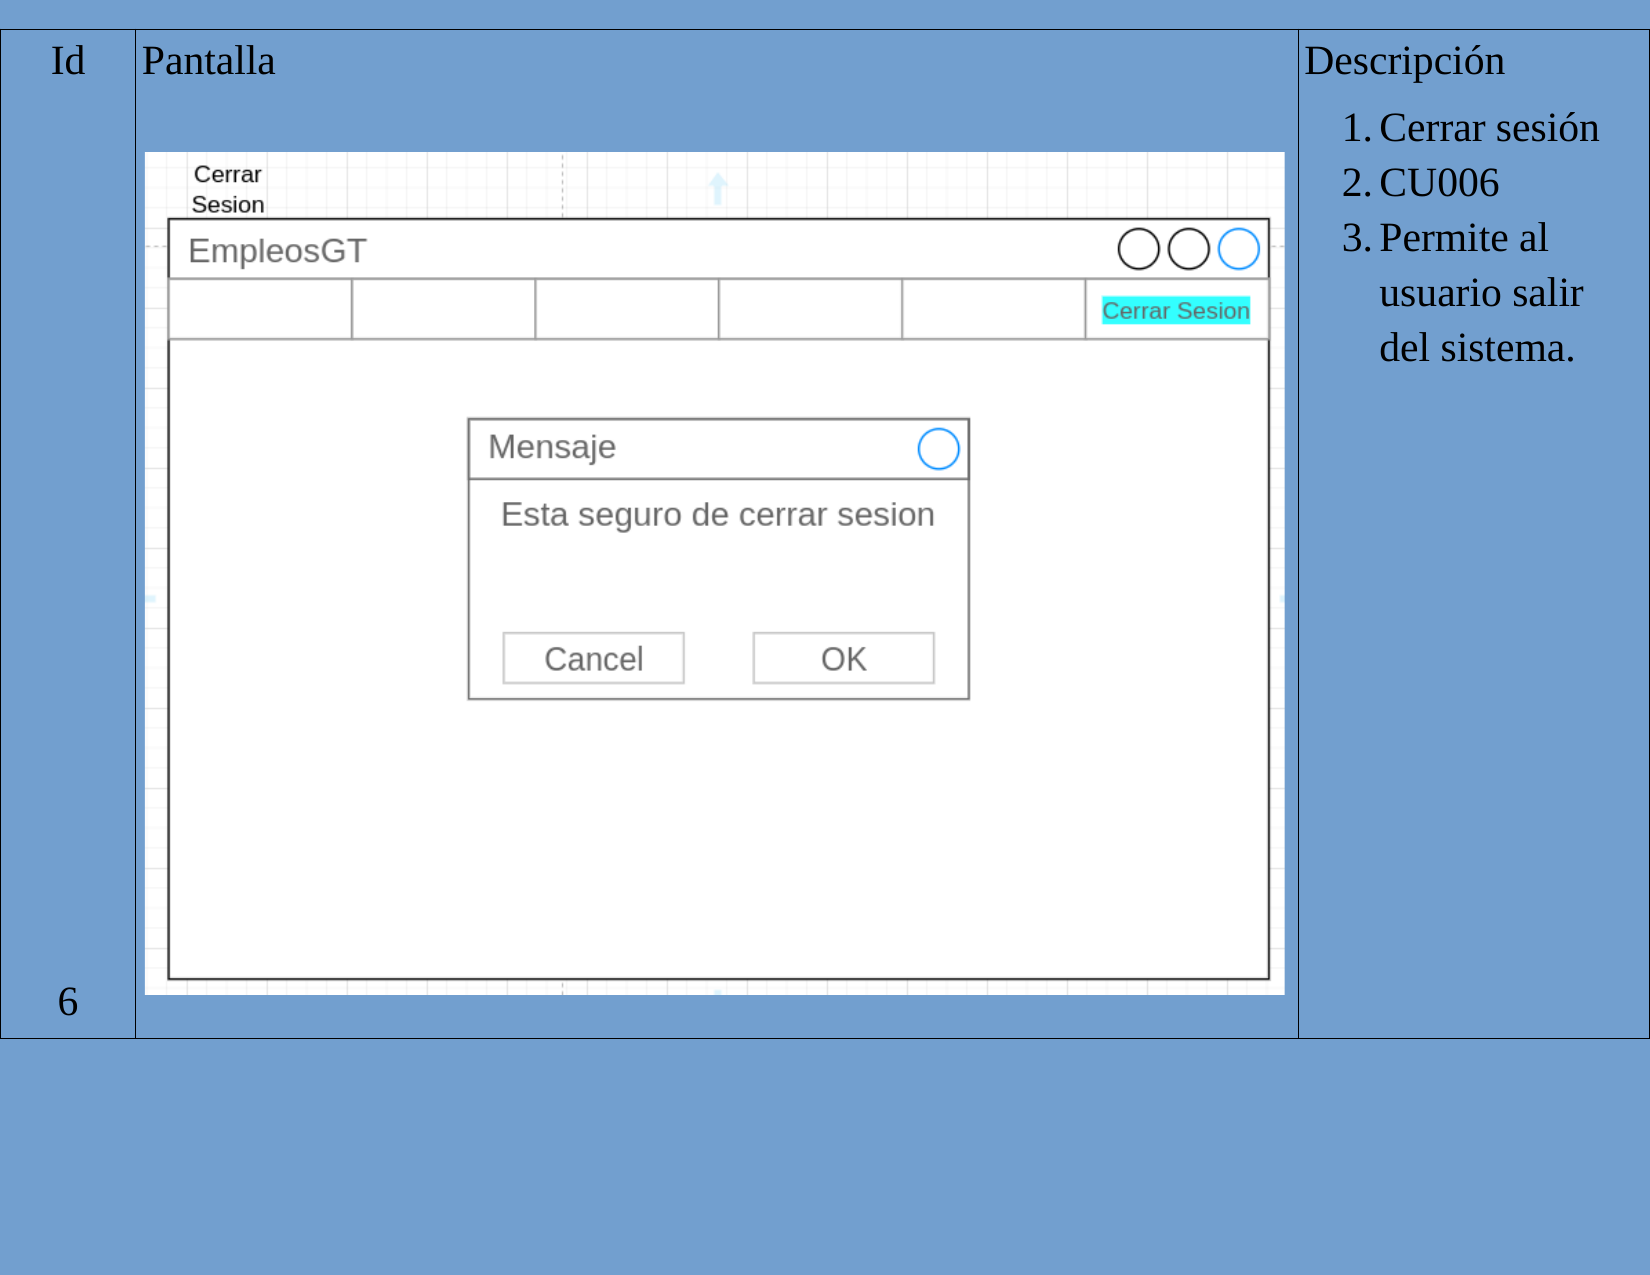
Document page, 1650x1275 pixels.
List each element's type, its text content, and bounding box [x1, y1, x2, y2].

table_cell [136, 96, 1298, 1037]
table_header Descripción [1299, 30, 1649, 96]
table_cell 6 [1, 96, 135, 1037]
table_header Pantalla [136, 30, 1298, 96]
picture [144, 152, 1285, 995]
table_cell Cerrar sesión CU006 Permite al usuario salir del sistema. [1299, 96, 1649, 1037]
table_header Id [1, 30, 135, 96]
